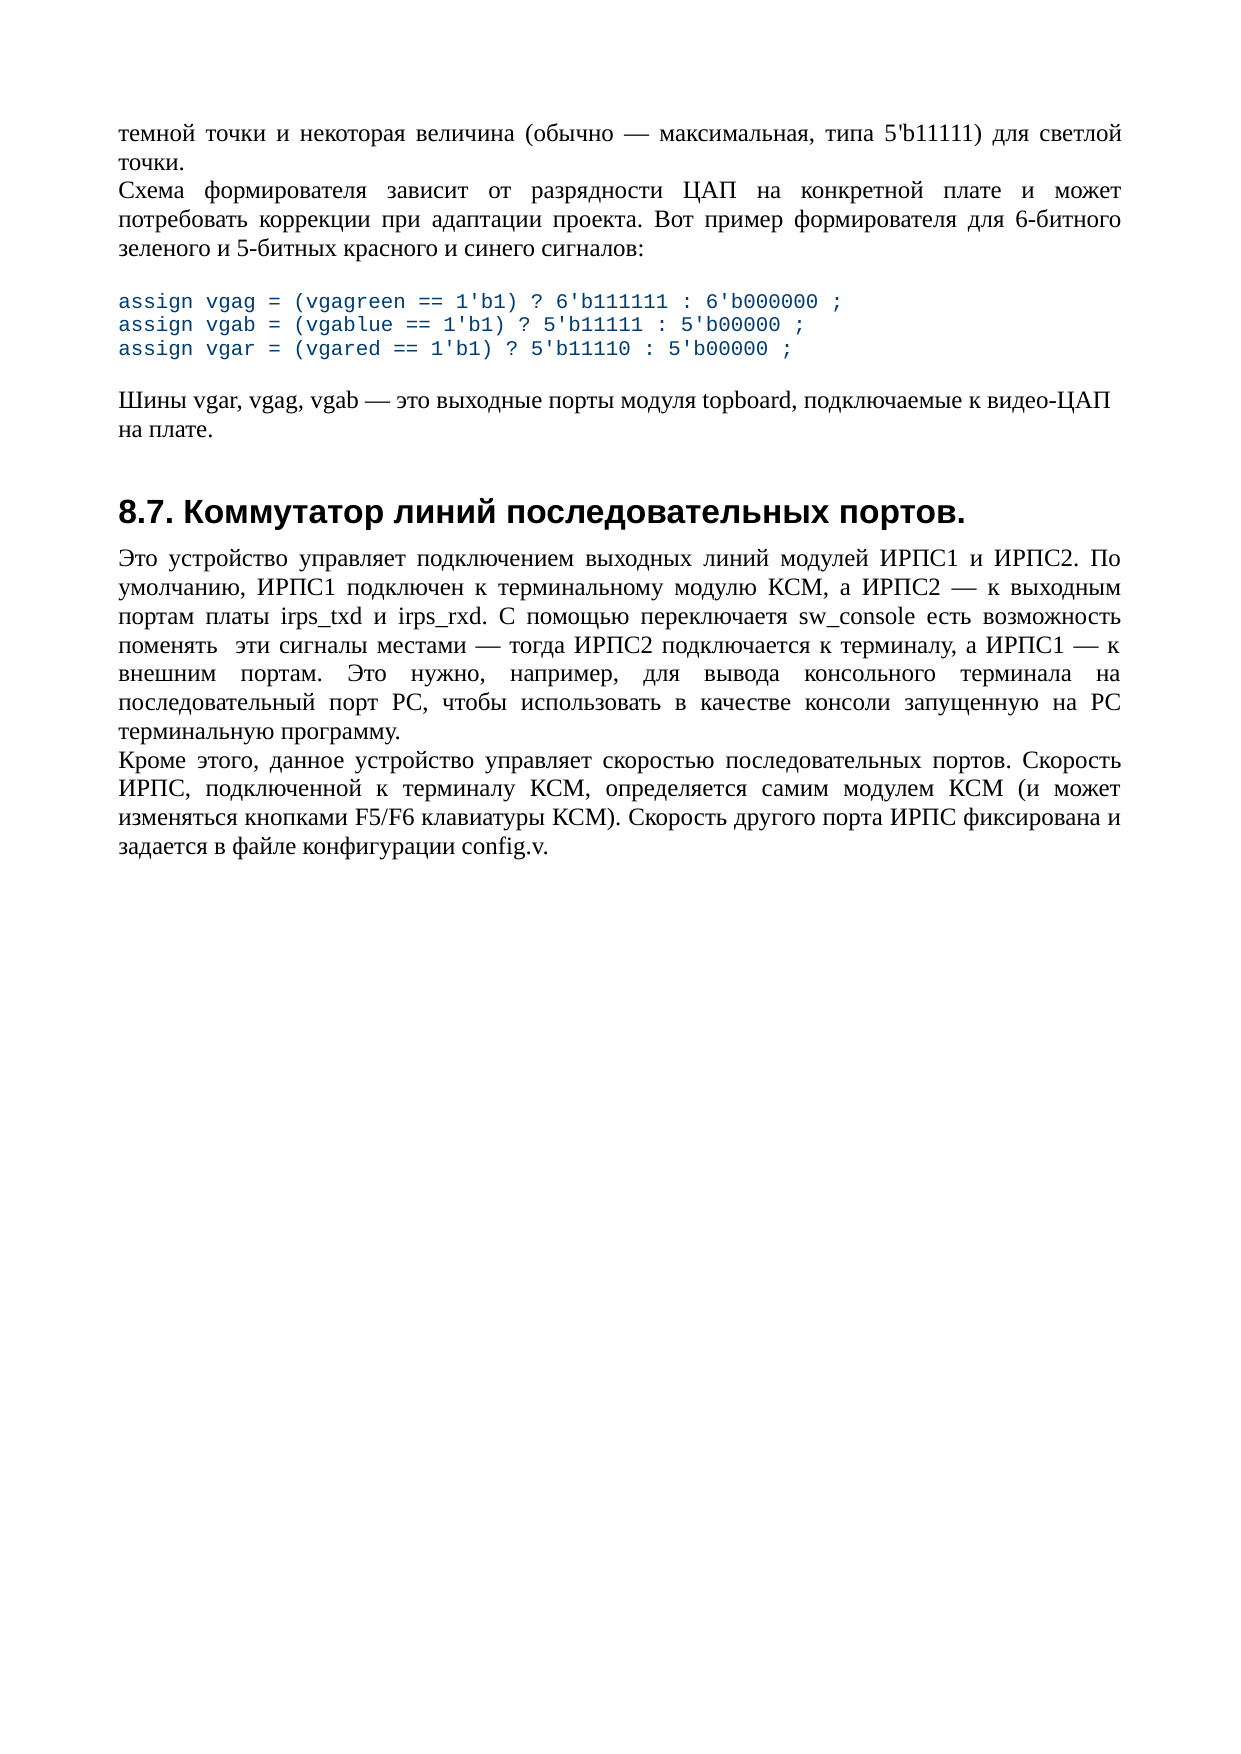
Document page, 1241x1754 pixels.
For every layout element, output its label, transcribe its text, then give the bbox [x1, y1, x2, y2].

text темной точки и некоторая величина (обычно — максимальная, типа 5'b11111) для светлой точки. [118, 118, 1122, 176]
text Схема формирователя зависит от разрядности ЦАП на конкретной плате и может потребовать коррекции при адаптации проекта. Вот пример формирователя для 6-битного зеленого и 5-битных красного и синего сигналов: [118, 176, 1122, 262]
text Кроме этого, данное устройство управляет скоростью последовательных портов. Скорость ИРПС, подключенной к терминалу КСМ, определяется самим модулем КСМ (и может изменяться кнопками F5/F6 клавиатуры КСМ). Скорость другого порта ИРПС фиксирована и задается в файле конфигурации config.v. [118, 745, 1122, 860]
text assign vgab = (vgablue == 1'b1) ? 5'b11111 : 5'b00000 ; [118, 314, 1122, 338]
text Это устройство управляет подключением выходных линий модулей ИРПС1 и ИРПС2. По умолчанию, ИРПС1 подключен к терминальному модулю КСМ, а ИРПС2 — к выходным портам платы irps_txd и irps_rxd. С помощью переключаетя sw_console есть возможность поменять эти сигналы местами — тогда ИРПС2 подключается к терминалу, а ИРПС1 — к внешним портам. Это нужно, например, для вывода консольного терминала на последовательный порт PC, чтобы использовать в качестве консоли запущенную на PC терминальную программу. [118, 543, 1122, 745]
text Шины vgar, vgag, vgab — это выходные порты модуля topboard, подключаемые к видео-ЦАП на плате. [118, 385, 1122, 443]
text assign vgar = (vgared == 1'b1) ? 5'b11110 : 5'b00000 ; [118, 338, 1122, 362]
text assign vgag = (vgagreen == 1'b1) ? 6'b111111 : 6'b000000 ; [118, 291, 1122, 314]
subtitle 8.7. Коммутатор линий последовательных портов. [118, 492, 1122, 531]
